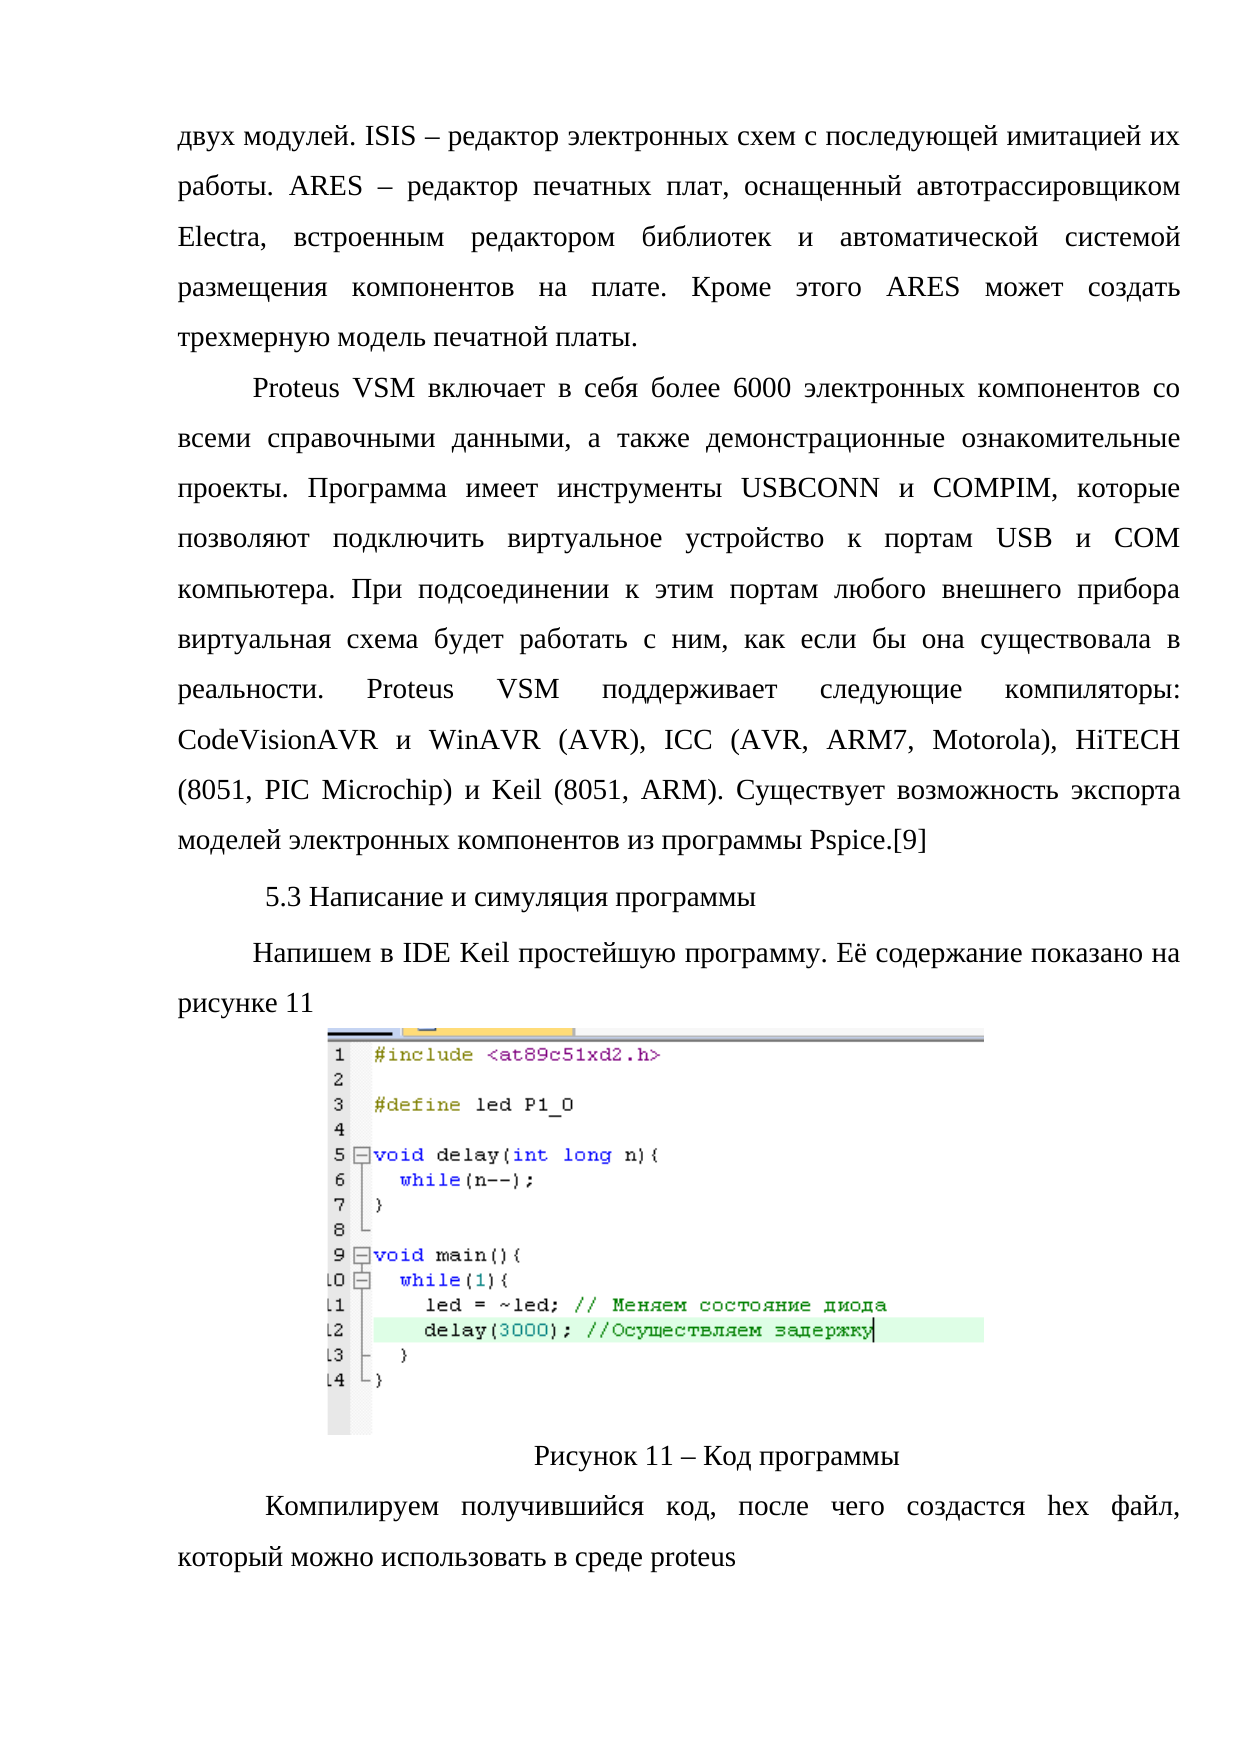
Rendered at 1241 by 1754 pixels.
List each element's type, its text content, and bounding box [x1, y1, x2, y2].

picture [327, 1028, 984, 1435]
subtitle 5.3 Написание и симуляция программы [177, 879, 1181, 912]
text Напишем в IDE Keil простейшую программу. Её содержание показано на рисунке 11 [177, 935, 1181, 1019]
text двух модулей. ISIS – редактор электронных схем с последующей имитацией их работы. ARES – редактор печатных плат, оснащенный автотрассировщиком Electra, встроенным редактором библиотек и автоматической системой размещения компонентов на плате. Кроме этого ARES может создать трехмерную модель печатной платы. [177, 118, 1181, 353]
text Рисунок 11 – Код программы [177, 1438, 1181, 1472]
text Компилируем получившийся код, после чего создастся hex файл, который можно использовать в среде proteus [177, 1488, 1181, 1572]
text Proteus VSM включает в себя более 6000 электронных компонентов со всеми справочными данными, а также демонстрационные ознакомительные проекты. Программа имеет инструменты USBCONN и COMPIM, которые позволяют подключить виртуальное устройство к портам USB и COM компьютера. При подсоединении к этим портам любого внешнего прибора виртуальная схема будет работать с ним, как если бы она существовала в реальности. Proteus VSM поддерживает следующие компиляторы: CodeVisionAVR и WinAVR (AVR), ICC (AVR, ARM7, Motorola), HiTECH (8051, PIC Microchip) и Keil (8051, ARM). Существует возможность экспорта моделей электронных компонентов из программы Pspice.[9] [177, 370, 1181, 856]
